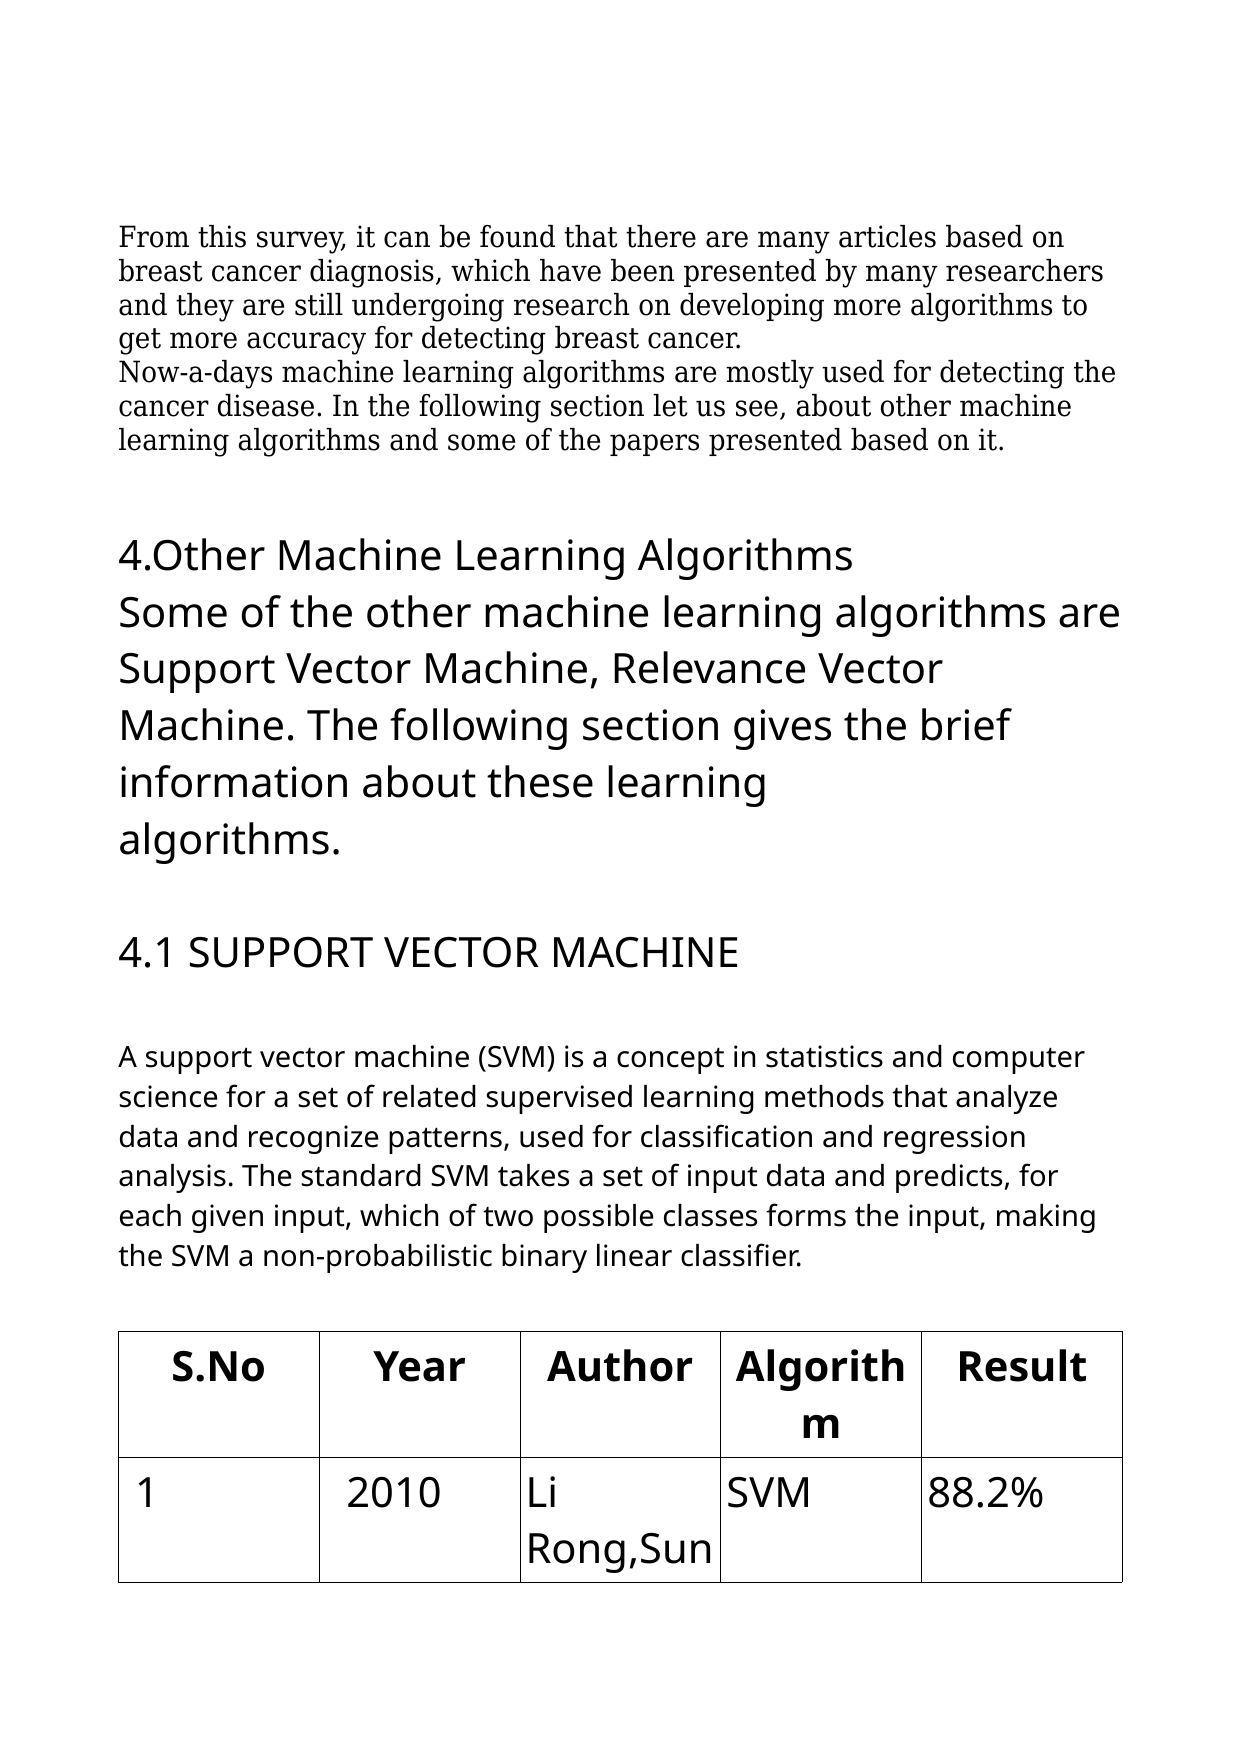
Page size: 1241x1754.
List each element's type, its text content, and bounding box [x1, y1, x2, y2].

table_header Author [521, 1332, 720, 1457]
text Now-a-days machine learning algorithms are mostly used for detecting the cancer disease. In the following section let us see, about other machine learning algorithms and some of the papers presented based on it. [118, 356, 1122, 458]
table_header Year [320, 1332, 520, 1457]
text algorithms. [118, 809, 1122, 866]
text Some of the other machine learning algorithms are Support Vector Machine, Relevance Vector Machine. The following section gives the brief information about these learning [118, 582, 1122, 809]
table_header Algorithm [721, 1332, 921, 1457]
text A support vector machine (SVM) is a concept in statistics and computer science for a set of related supervised learning methods that analyze data and recognize patterns, used for classification and regression analysis. The standard SVM takes a set of input data and predicts, for each given input, which of two possible classes forms the input, making the SVM a non-probabilistic binary linear classifier. [118, 1037, 1122, 1275]
text 4.Other Machine Learning Algorithms [118, 526, 1122, 582]
table_cell 1 [119, 1458, 319, 1582]
table_cell 88.2% [922, 1458, 1122, 1582]
table_cell Li Rong,Sun [521, 1458, 720, 1582]
table_header S.No [119, 1332, 319, 1457]
table_cell SVM [721, 1458, 921, 1582]
table_cell 2010 [320, 1458, 520, 1582]
text From this survey, it can be found that there are many articles based on breast cancer diagnosis, which have been presented by many researchers and they are still undergoing research on developing more algorithms to get more accuracy for detecting breast cancer. [118, 220, 1122, 356]
text 4.1 SUPPORT VECTOR MACHINE [118, 923, 1122, 980]
table_header Result [922, 1332, 1122, 1457]
